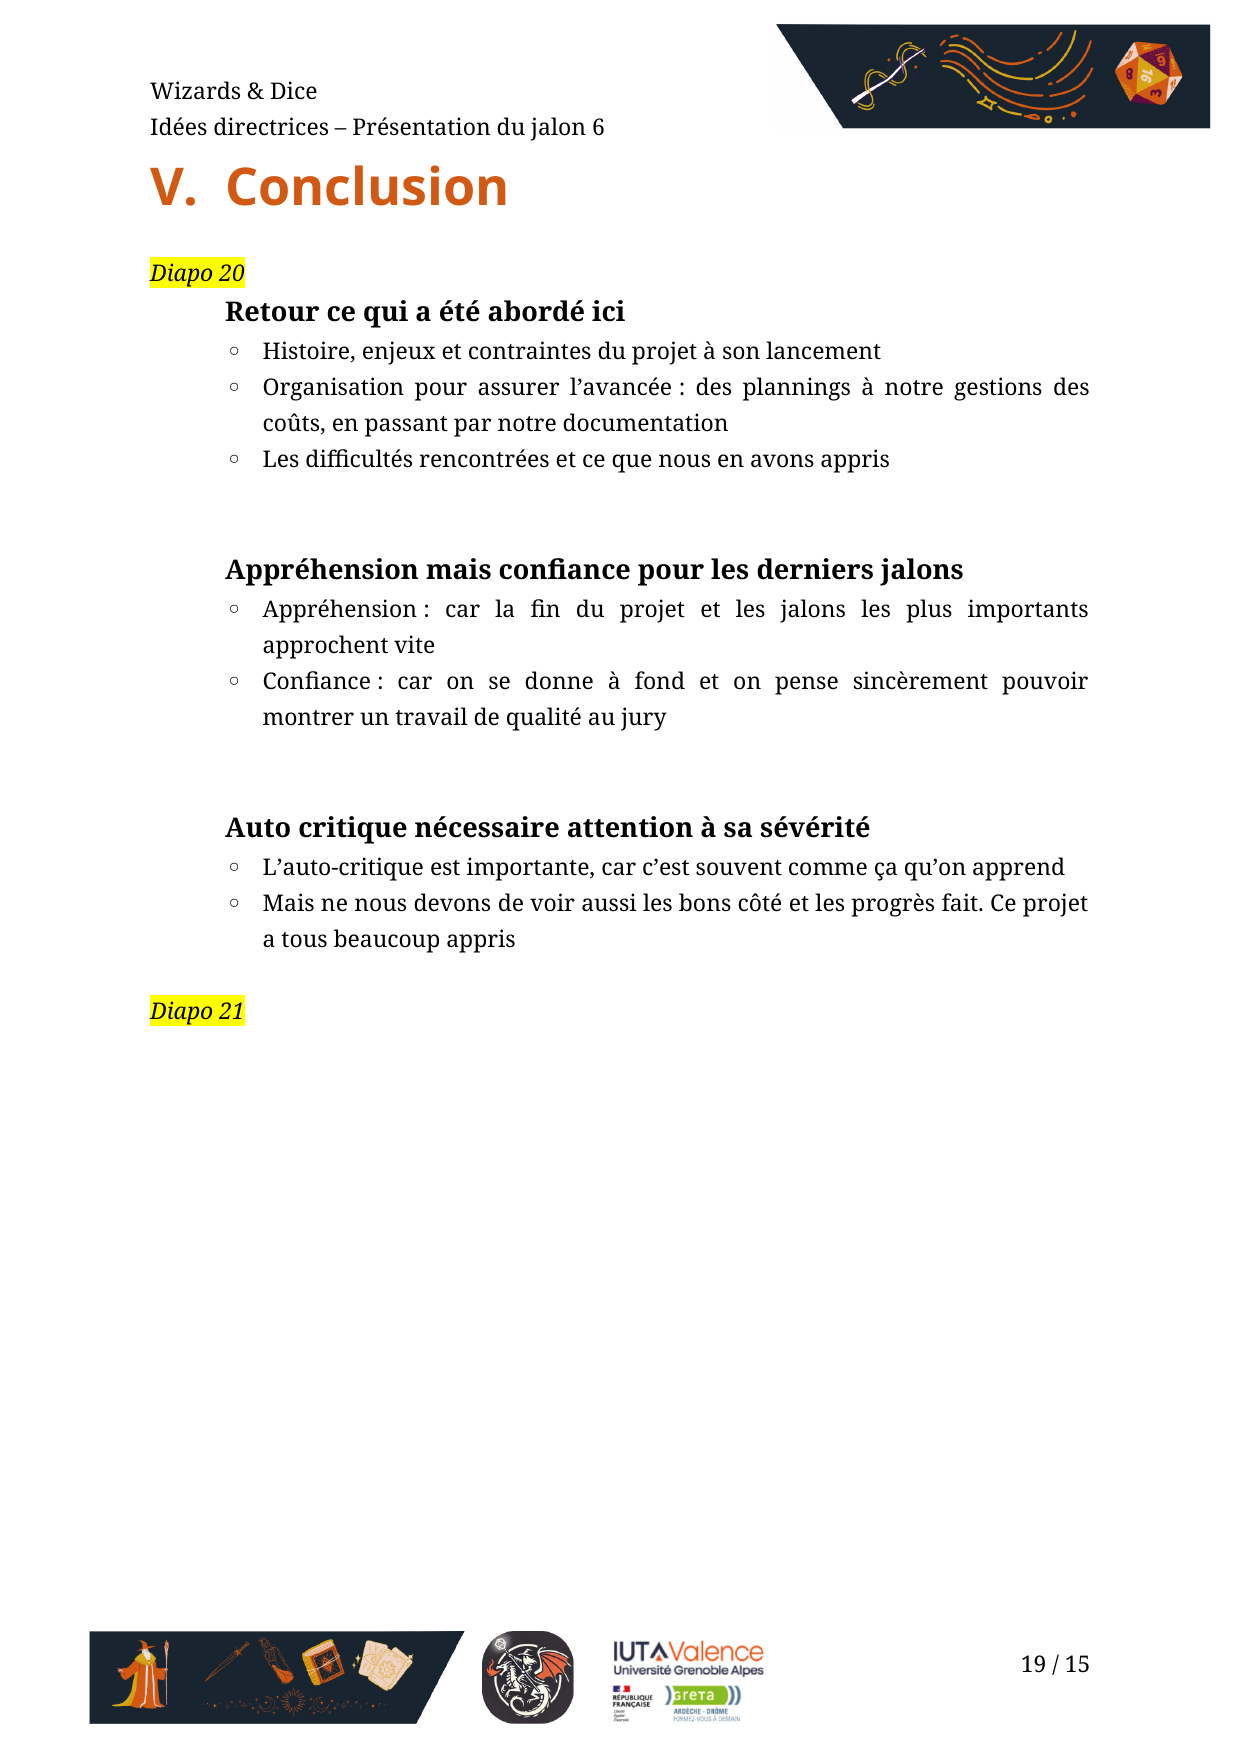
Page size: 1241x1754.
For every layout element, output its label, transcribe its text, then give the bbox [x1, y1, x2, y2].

picture [81, 1620, 788, 1733]
list Auto critique nécessaire attention à sa sévérité [187, 809, 1090, 846]
list Les difficultés rencontrées et ce que nous en avons appris [225, 443, 1090, 474]
text Diapo 20 [150, 257, 1090, 288]
list Retour ce qui a été abordé ici [187, 293, 1090, 330]
list Appréhension : car la fin du projet et les jalons les plus importants approchent vite [225, 593, 1090, 660]
list Histoire, enjeux et contraintes du projet à son lancement [225, 335, 1090, 366]
list Organisation pour assurer l’avancée : des plannings à notre gestions des coûts, en passant par notre documentation [225, 371, 1090, 438]
list Appréhension mais confiance pour les derniers jalons [187, 551, 1090, 588]
list Mais ne nous devons de voir aussi les bons côté et les progrès fait. Ce projet a tous beaucoup appris [225, 887, 1090, 954]
text Diapo 21 [150, 995, 1090, 1026]
subtitle Conclusion [150, 150, 1090, 221]
list Confiance : car on se donne à fond et on pense sincèrement pouvoir montrer un travail de qualité au jury [225, 665, 1090, 732]
list L’auto-critique est importante, car c’est souvent comme ça qu’on apprend [225, 851, 1090, 882]
picture [771, 21, 1218, 131]
